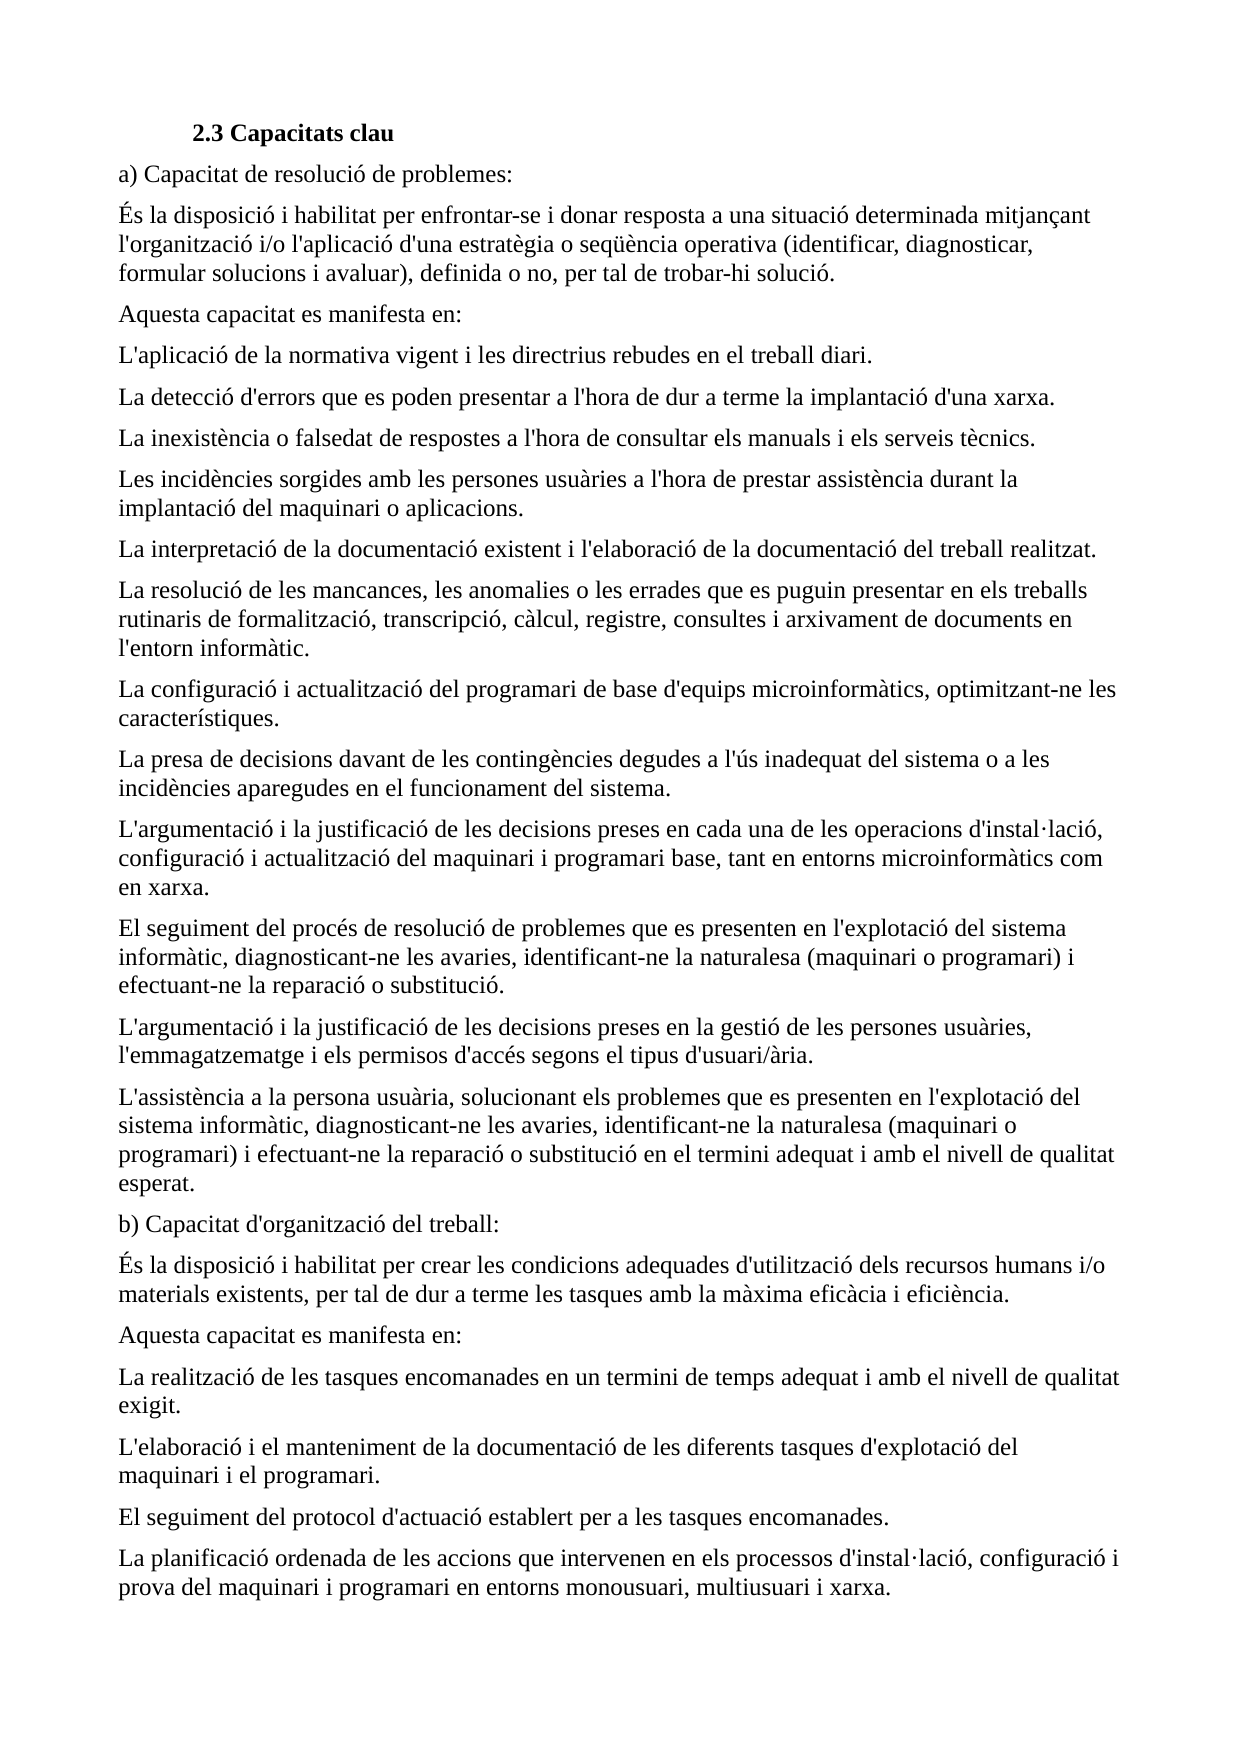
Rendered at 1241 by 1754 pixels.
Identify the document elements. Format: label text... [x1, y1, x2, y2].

text L'argumentació i la justificació de les decisions preses en cada una de les operacions d'instal·lació, configuració i actualització del maquinari i programari base, tant en entorns microinformàtics com en xarxa. [118, 814, 1122, 901]
text La inexistència o falsedat de respostes a l'hora de consultar els manuals i els serveis tècnics. [118, 423, 1122, 452]
text Les incidències sorgides amb les persones usuàries a l'hora de prestar assistència durant la implantació del maquinari o aplicacions. [118, 464, 1122, 522]
text Aquesta capacitat es manifesta en: [118, 1321, 1122, 1349]
text L'aplicació de la normativa vigent i les directrius rebudes en el treball diari. [118, 341, 1122, 369]
text La configuració i actualització del programari de base d'equips microinformàtics, optimitzant-ne les característiques. [118, 674, 1122, 732]
text L'argumentació i la justificació de les decisions preses en la gestió de les persones usuàries, l'emmagatzematge i els permisos d'accés segons el tipus d'usuari/ària. [118, 1012, 1122, 1069]
text Aquesta capacitat es manifesta en: [118, 299, 1122, 328]
text El seguiment del protocol d'actuació establert per a les tasques encomanades. [118, 1502, 1122, 1531]
text La planificació ordenada de les accions que intervenen en els processos d'instal·lació, configuració i prova del maquinari i programari en entorns monousuari, multiusuari i xarxa. [118, 1543, 1122, 1601]
text La presa de decisions davant de les contingències degudes a l'ús inadequat del sistema o a les incidències aparegudes en el funcionament del sistema. [118, 744, 1122, 802]
text La interpretació de la documentació existent i l'elaboració de la documentació del treball realitzat. [118, 534, 1122, 563]
text L'elaboració i el manteniment de la documentació de les diferents tasques d'explotació del maquinari i el programari. [118, 1432, 1122, 1489]
text a) Capacitat de resolució de problemes: [118, 159, 1122, 188]
text L'assistència a la persona usuària, solucionant els problemes que es presenten en l'explotació del sistema informàtic, diagnosticant-ne les avaries, identificant-ne la naturalesa (maquinari o programari) i efectuant-ne la reparació o substitució en el termini adequat i amb el nivell de qualitat esperat. [118, 1082, 1122, 1197]
text 2.3 Capacitats clau [192, 118, 1122, 147]
text És la disposició i habilitat per crear les condicions adequades d'utilització dels recursos humans i/o materials existents, per tal de dur a terme les tasques amb la màxima eficàcia i eficiència. [118, 1251, 1122, 1308]
text b) Capacitat d'organització del treball: [118, 1209, 1122, 1238]
text El seguiment del procés de resolució de problemes que es presenten en l'explotació del sistema informàtic, diagnosticant-ne les avaries, identificant-ne la naturalesa (maquinari o programari) i efectuant-ne la reparació o substitució. [118, 913, 1122, 999]
text La resolució de les mancances, les anomalies o les errades que es puguin presentar en els treballs rutinaris de formalització, transcripció, càlcul, registre, consultes i arxivament de documents en l'entorn informàtic. [118, 576, 1122, 662]
text La detecció d'errors que es poden presentar a l'hora de dur a terme la implantació d'una xarxa. [118, 382, 1122, 411]
text La realització de les tasques encomanades en un termini de temps adequat i amb el nivell de qualitat exigit. [118, 1362, 1122, 1419]
text És la disposició i habilitat per enfrontar-se i donar resposta a una situació determinada mitjançant l'organització i/o l'aplicació d'una estratègia o seqüència operativa (identificar, diagnosticar, formular solucions i avaluar), definida o no, per tal de trobar-hi solució. [118, 201, 1122, 287]
